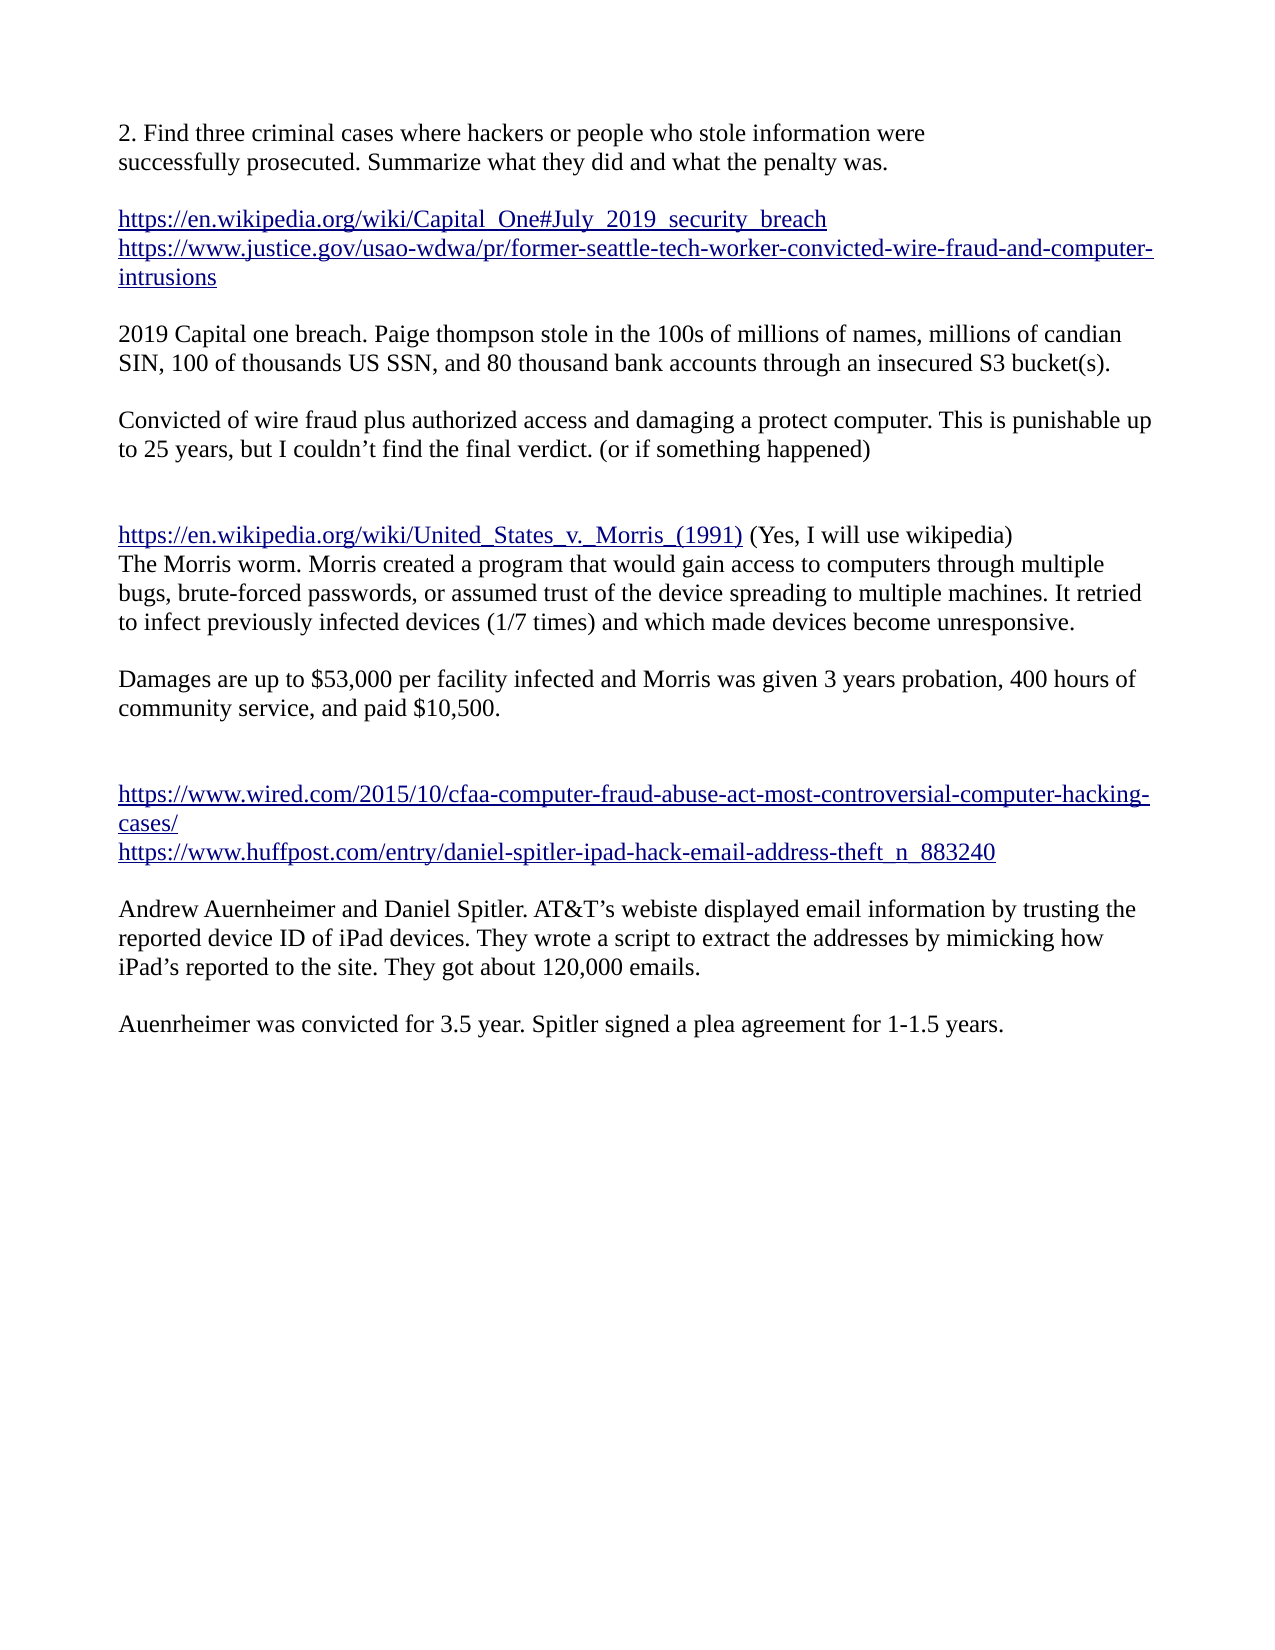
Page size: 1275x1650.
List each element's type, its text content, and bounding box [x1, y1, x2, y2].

text https://www.huffpost.com/entry/daniel-spitler-ipad-hack-email-address-theft_n_883240 [118, 837, 1157, 866]
text https://www.wired.com/2015/10/cfaa-computer-fraud-abuse-act-most-controversial-computer-hacking-cases/ [118, 779, 1157, 837]
text 2019 Capital one breach. Paige thompson stole in the 100s of millions of names, millions of candian SIN, 100 of thousands US SSN, and 80 thousand bank accounts through an insecured S3 bucket(s). [118, 319, 1157, 377]
text https://en.wikipedia.org/wiki/United_States_v._Morris_(1991) (Yes, I will use wikipedia) [118, 521, 1157, 549]
text Auenrheimer was convicted for 3.5 year. Spitler signed a plea agreement for 1-1.5 years. [118, 1009, 1157, 1038]
text https://www.justice.gov/usao-wdwa/pr/former-seattle-tech-worker-convicted-wire-fraud-and-computer-intrusions [118, 233, 1157, 291]
text Andrew Auernheimer and Daniel Spitler. AT&T’s webiste displayed email information by trusting the reported device ID of iPad devices. They wrote a script to extract the addresses by mimicking how iPad’s reported to the site. They got about 120,000 emails. [118, 894, 1157, 981]
text https://en.wikipedia.org/wiki/Capital_One#July_2019_security_breach [118, 204, 1157, 233]
text 2. Find three criminal cases where hackers or people who stole information were [118, 118, 1157, 147]
text The Morris worm. Morris created a program that would gain access to computers through multiple bugs, brute-forced passwords, or assumed trust of the device spreading to multiple machines. It retried to infect previously infected devices (1/7 times) and which made devices become unresponsive. [118, 549, 1157, 636]
text Damages are up to $53,000 per facility infected and Morris was given 3 years probation, 400 hours of community service, and paid $10,500. [118, 664, 1157, 722]
text successfully prosecuted. Summarize what they did and what the penalty was. [118, 147, 1157, 176]
text Convicted of wire fraud plus authorized access and damaging a protect computer. This is punishable up to 25 years, but I couldn’t find the final verdict. (or if something happened) [118, 406, 1157, 463]
